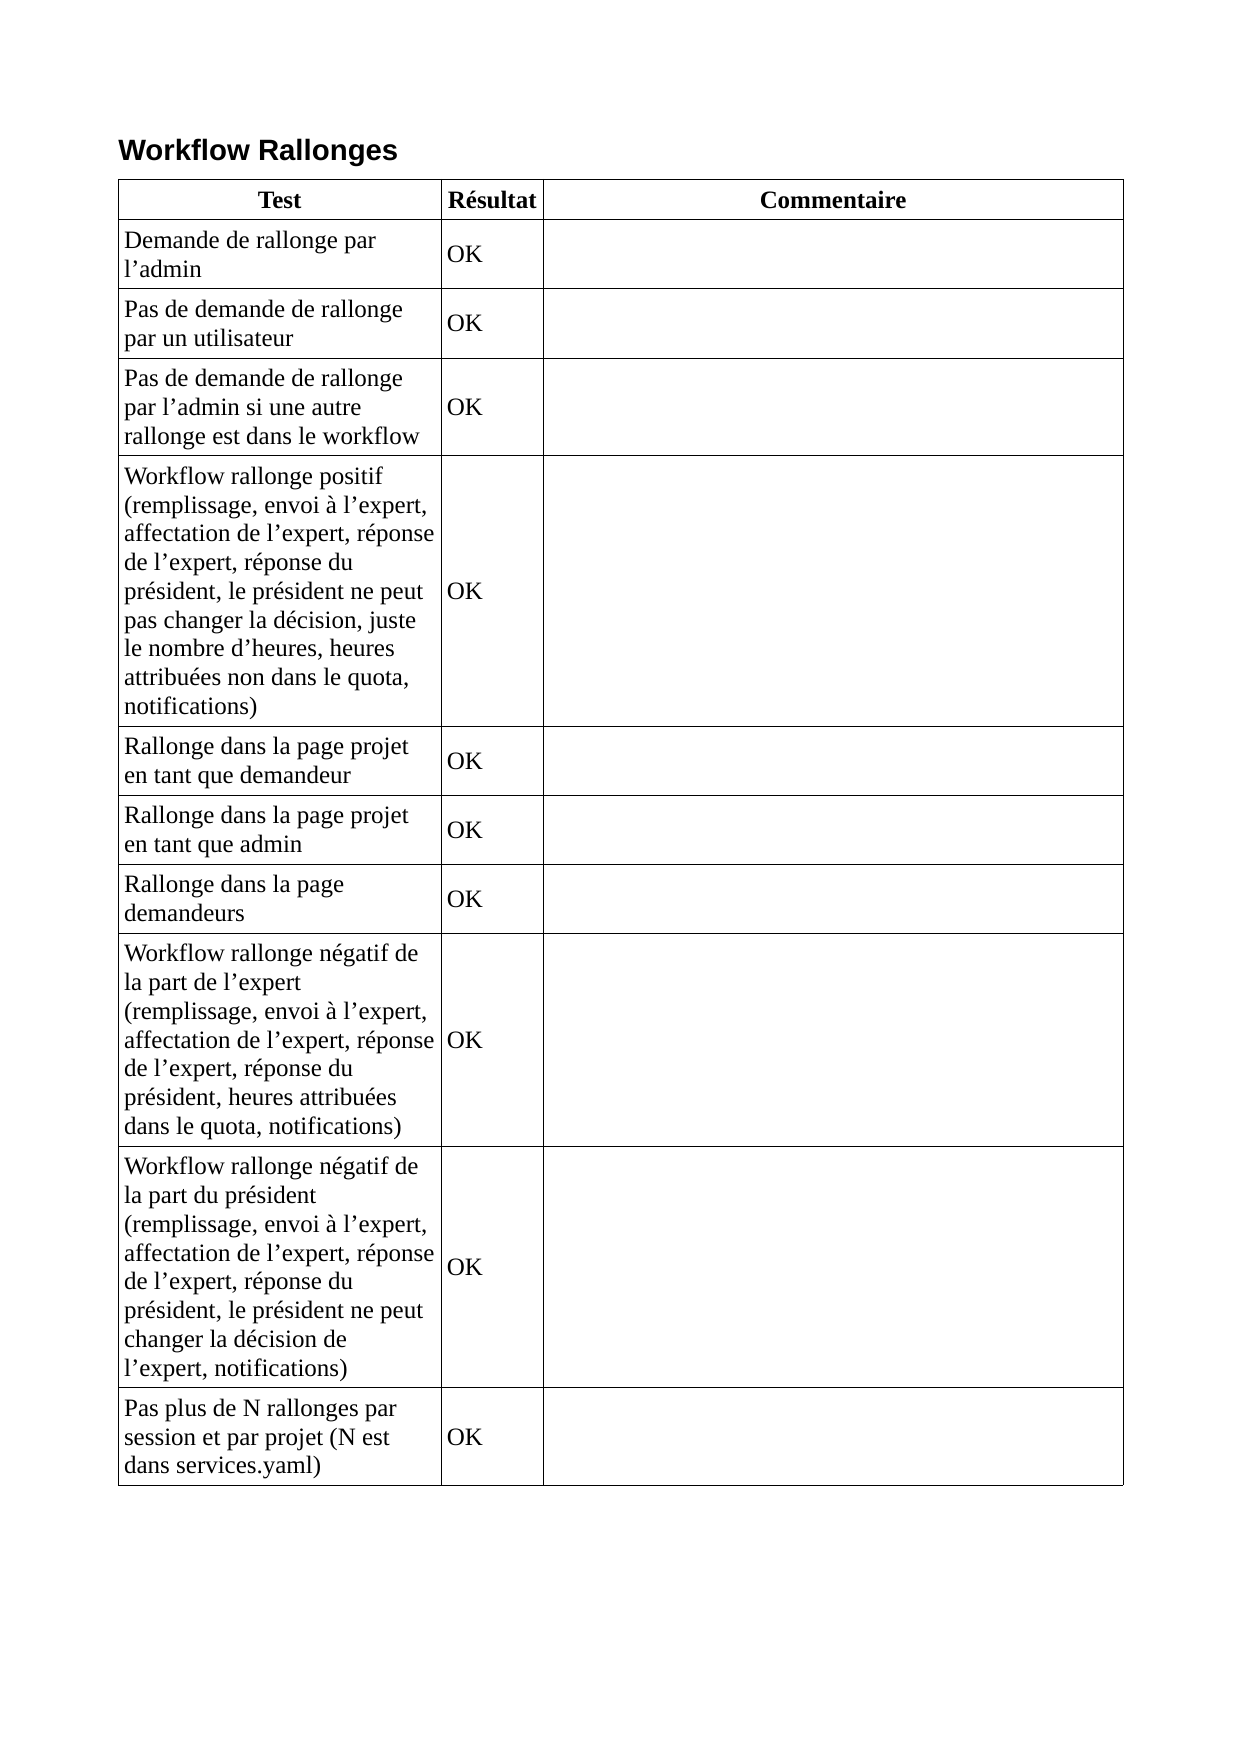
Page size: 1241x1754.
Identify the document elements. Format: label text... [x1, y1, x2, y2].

table_cell Pas de demande de rallonge par un utilisateur [119, 289, 441, 357]
subtitle Workflow Rallonges [118, 133, 1122, 166]
table_cell Demande de rallonge par l’admin [119, 220, 441, 288]
table_cell OK [442, 220, 543, 288]
table_cell [544, 289, 1123, 357]
table_cell [544, 934, 1123, 1146]
table_cell Rallonge dans la page projet en tant que demandeur [119, 727, 441, 794]
table_cell OK [442, 727, 543, 794]
table_cell OK [442, 934, 543, 1146]
table_header Résultat [442, 180, 543, 219]
table_header Workflow rallonge négatif de la part du président (remplissage, envoi à l’expert, affectation de l’expert, réponse de l’expert, réponse du président, le président ne peut changer la décision de l’expert, notifications) [119, 1147, 441, 1387]
table_cell [544, 796, 1123, 864]
table_cell Workflow rallonge négatif de la part de l’expert (remplissage, envoi à l’expert, affectation de l’expert, réponse de l’expert, réponse du président, heures attribuées dans le quota, notifications) [119, 934, 441, 1146]
table_cell [544, 220, 1123, 288]
table_cell OK [442, 865, 543, 933]
table_cell [544, 1388, 1123, 1485]
table_header Test [119, 180, 441, 219]
table_cell OK [442, 796, 543, 864]
table_header [544, 1147, 1123, 1387]
table_cell Workflow rallonge positif (remplissage, envoi à l’expert, affectation de l’expert, réponse de l’expert, réponse du président, le président ne peut pas changer la décision, juste le nombre d’heures, heures attribuées non dans le quota, notifications) [119, 456, 441, 726]
table_cell [544, 456, 1123, 726]
table_cell [544, 865, 1123, 933]
table_cell OK [442, 359, 543, 455]
table_header OK [442, 1147, 543, 1387]
table_cell Pas plus de N rallonges par session et par projet (N est dans services.yaml) [119, 1388, 441, 1485]
table_cell OK [442, 1388, 543, 1485]
table_cell [544, 359, 1123, 455]
table_cell Rallonge dans la page projet en tant que admin [119, 796, 441, 864]
table_cell [544, 727, 1123, 794]
table_cell OK [442, 456, 543, 726]
table_cell Pas de demande de rallonge par l’admin si une autre rallonge est dans le workflow [119, 359, 441, 455]
table_cell Rallonge dans la page demandeurs [119, 865, 441, 933]
table_cell OK [442, 289, 543, 357]
table_header Commentaire [544, 180, 1123, 219]
